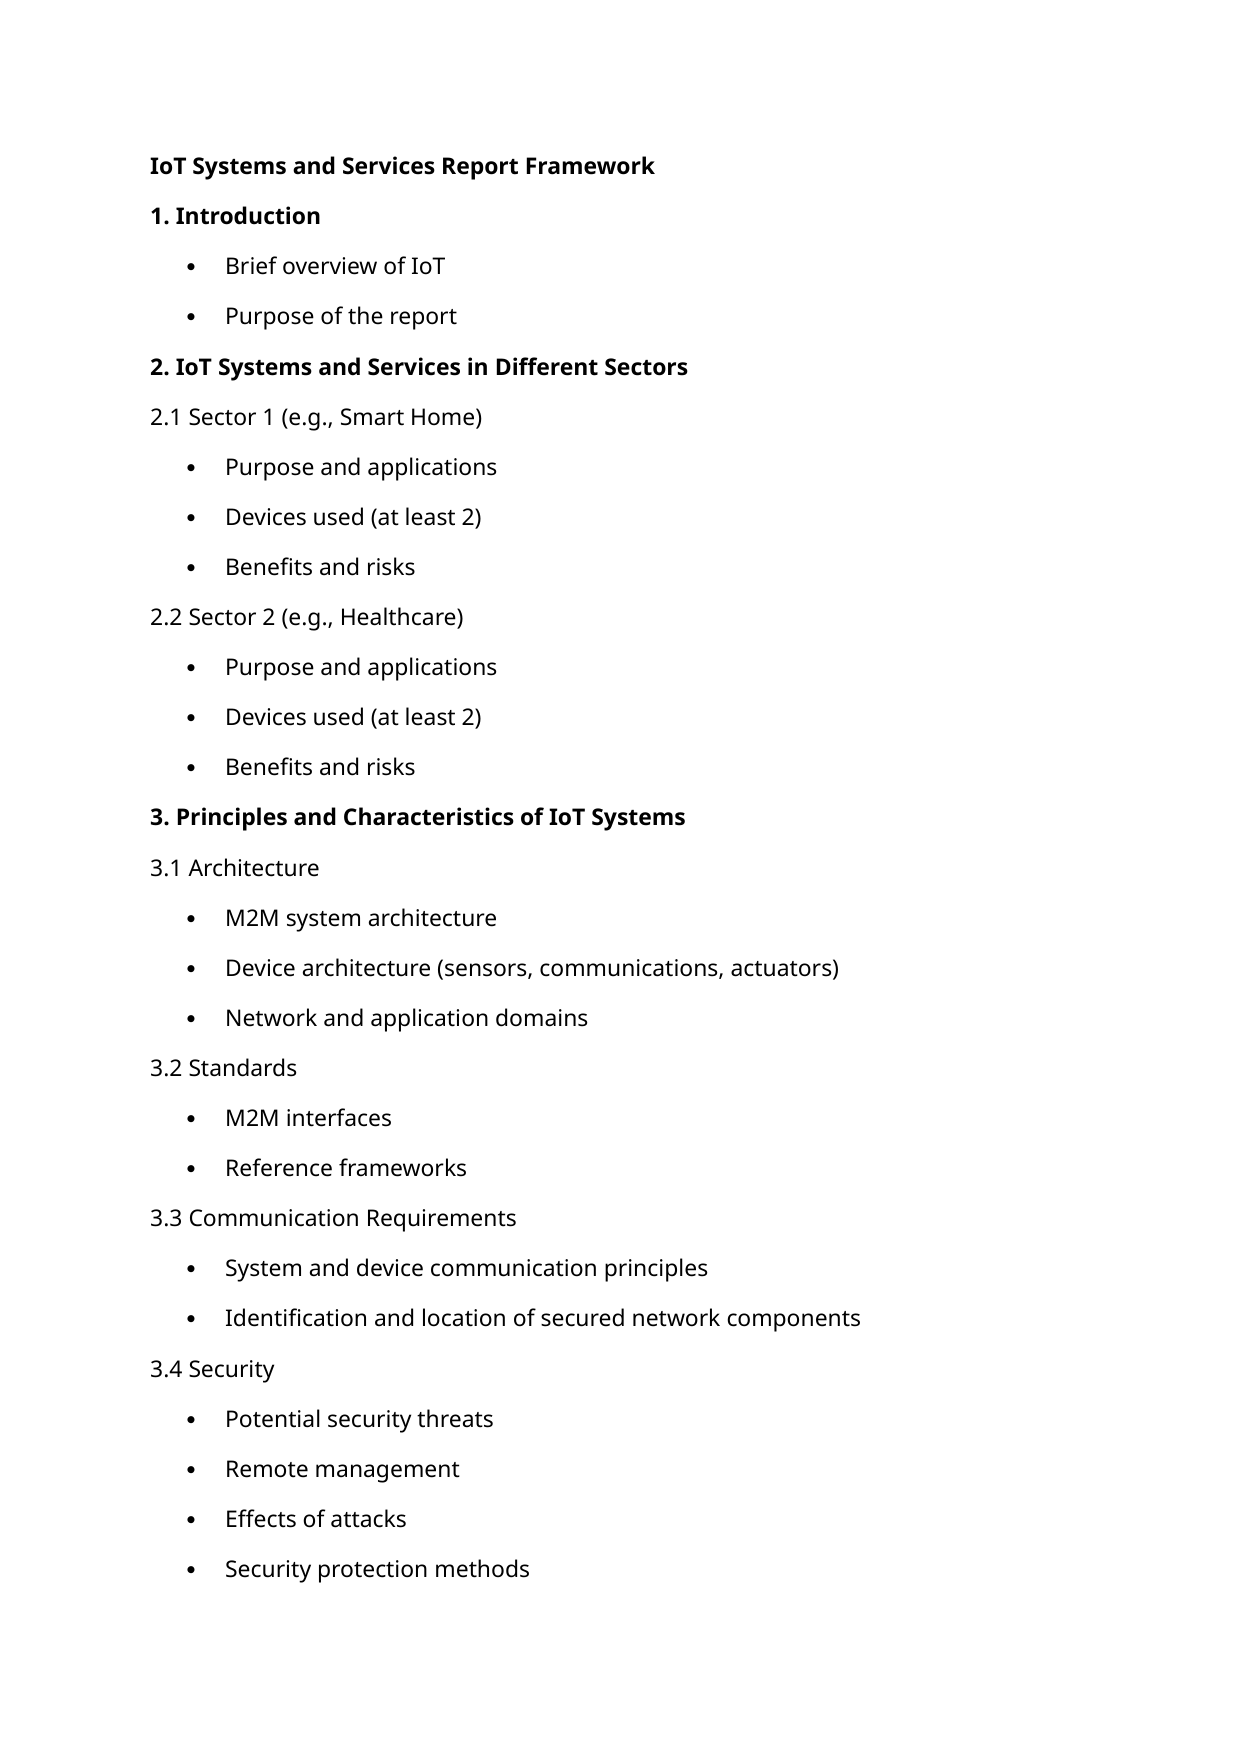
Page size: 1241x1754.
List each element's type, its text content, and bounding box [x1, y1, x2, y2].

text IoT Systems and Services Report Framework [150, 150, 1090, 181]
list Purpose and applications [187, 651, 1090, 682]
list Device architecture (sensors, communications, actuators) [187, 952, 1090, 983]
list Security protection methods [187, 1553, 1090, 1584]
list Network and application domains [187, 1002, 1090, 1033]
text 3.1 Architecture [150, 851, 1090, 883]
list Benefits and risks [187, 751, 1090, 782]
list Identification and location of secured network components [187, 1302, 1090, 1334]
text 3.3 Communication Requirements [150, 1202, 1090, 1233]
list Potential security threats [187, 1403, 1090, 1434]
text 3. Principles and Characteristics of IoT Systems [150, 801, 1090, 833]
list Devices used (at least 2) [187, 501, 1090, 532]
text 2. IoT Systems and Services in Different Sectors [150, 350, 1090, 382]
list System and device communication principles [187, 1252, 1090, 1283]
text 3.2 Standards [150, 1052, 1090, 1083]
text 2.2 Sector 2 (e.g., Healthcare) [150, 601, 1090, 632]
list Benefits and risks [187, 551, 1090, 582]
text 1. Introduction [150, 200, 1090, 231]
list Devices used (at least 2) [187, 701, 1090, 732]
text 2.1 Sector 1 (e.g., Smart Home) [150, 401, 1090, 432]
list Purpose of the report [187, 300, 1090, 332]
text 3.4 Security [150, 1352, 1090, 1384]
list Purpose and applications [187, 451, 1090, 482]
list Effects of attacks [187, 1503, 1090, 1534]
list Brief overview of IoT [187, 250, 1090, 281]
list Remote management [187, 1453, 1090, 1484]
list Reference frameworks [187, 1152, 1090, 1183]
list M2M interfaces [187, 1102, 1090, 1133]
list M2M system architecture [187, 902, 1090, 933]
